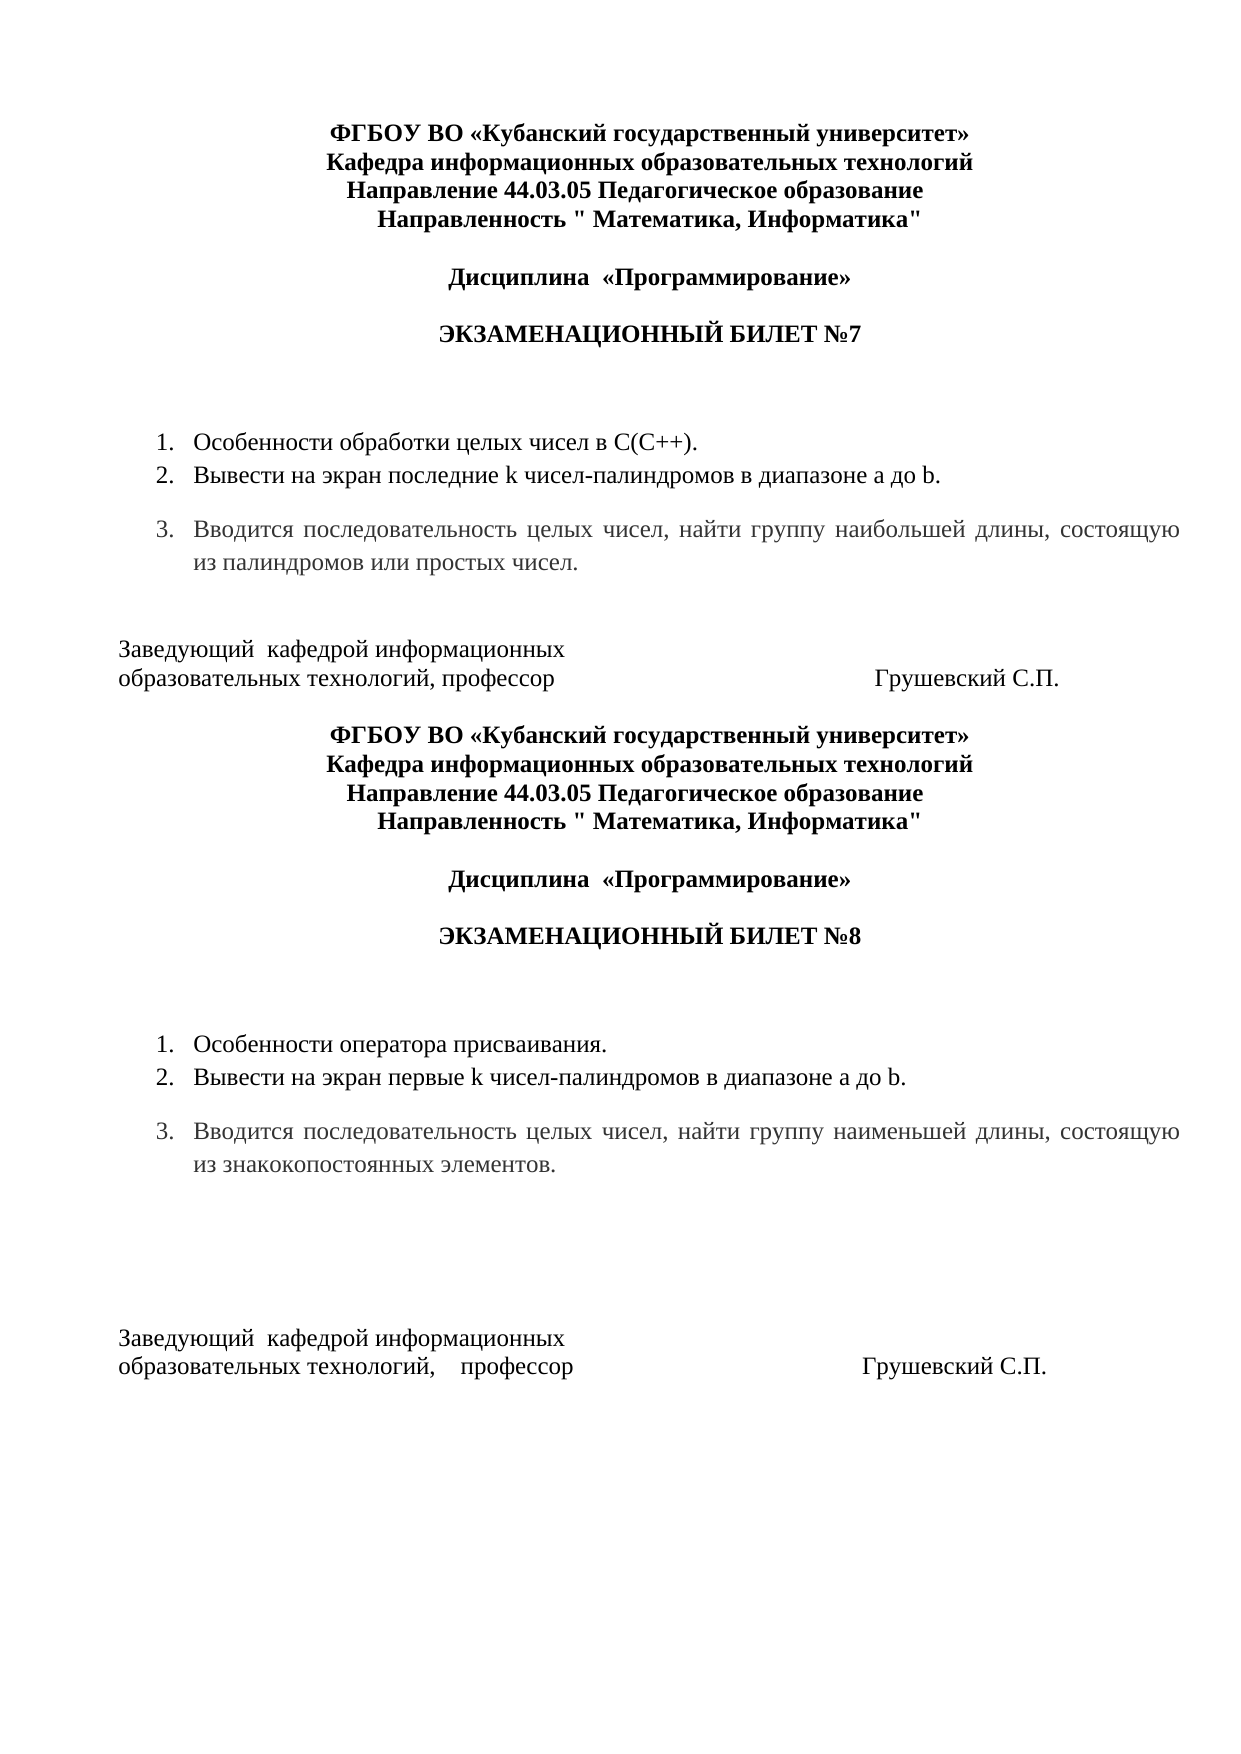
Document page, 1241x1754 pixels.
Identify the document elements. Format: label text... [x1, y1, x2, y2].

list Вывести на экран последние k чисел-палиндромов в диапазоне a до b. [156, 460, 1181, 489]
text ФГБОУ ВО «Кубанский государственный университет» [118, 118, 1181, 147]
text ЭКЗАМЕНАЦИОННЫЙ БИЛЕТ №7 [118, 319, 1181, 348]
text Кафедра информационных образовательных технологий [118, 147, 1181, 176]
text Направление 44.03.05 Педагогическое образование [88, 176, 1181, 204]
text Дисциплина «Программирование» [118, 262, 1181, 291]
list Вводится последовательность целых чисел, найти группу наибольшей длины, состоящую из палиндромов или простых чисел. [156, 514, 1181, 576]
text Направление 44.03.05 Педагогическое образование [88, 778, 1181, 806]
text Дисциплина «Программирование» [118, 864, 1181, 893]
text ФГБОУ ВО «Кубанский государственный университет» [118, 720, 1181, 749]
list Вводится последовательность целых чисел, найти группу наименьшей длины, состоящую из знакокопостоянных элементов. [156, 1116, 1181, 1178]
text образовательных технологий, профессор Грушевский С.П. [118, 1351, 1181, 1380]
text образовательных технологий, профессор Грушевский С.П. [118, 663, 1181, 691]
text Заведующий кафедрой информационных [118, 634, 1181, 663]
text Направленность " Математика, Информатика" [118, 806, 1181, 835]
text ЭКЗАМЕНАЦИОННЫЙ БИЛЕТ №8 [118, 921, 1181, 950]
text Кафедра информационных образовательных технологий [118, 749, 1181, 778]
list Вывести на экран первые k чисел-палиндромов в диапазоне a до b. [156, 1062, 1181, 1091]
list Особенности оператора присваивания. [156, 1029, 1181, 1058]
text Направленность " Математика, Информатика" [118, 204, 1181, 233]
list Особенности обработки целых чисел в С(С++). [156, 427, 1181, 456]
text Заведующий кафедрой информационных [118, 1323, 1181, 1351]
